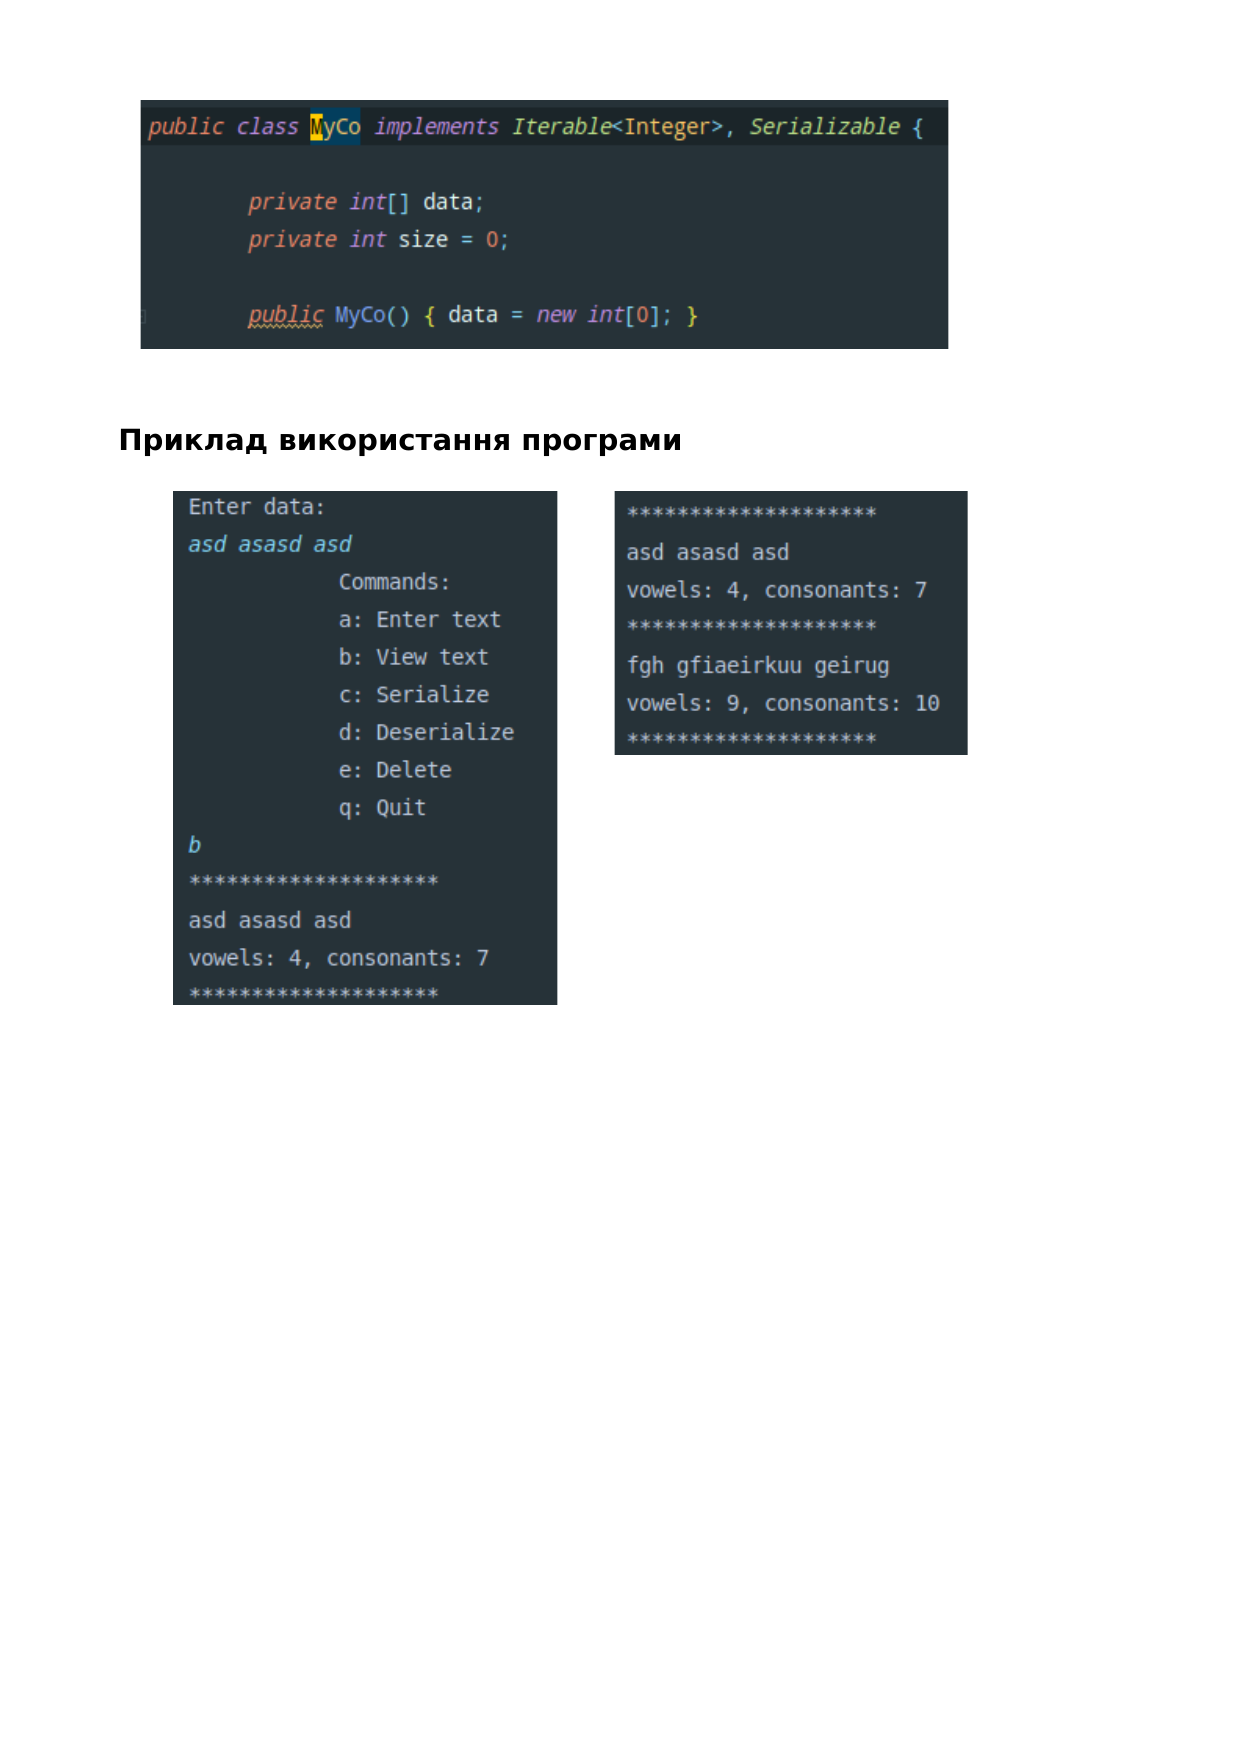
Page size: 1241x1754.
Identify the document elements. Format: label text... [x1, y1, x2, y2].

picture [614, 491, 968, 755]
text Приклад використання програми [118, 424, 1122, 458]
picture [140, 100, 949, 349]
picture [173, 491, 558, 1005]
